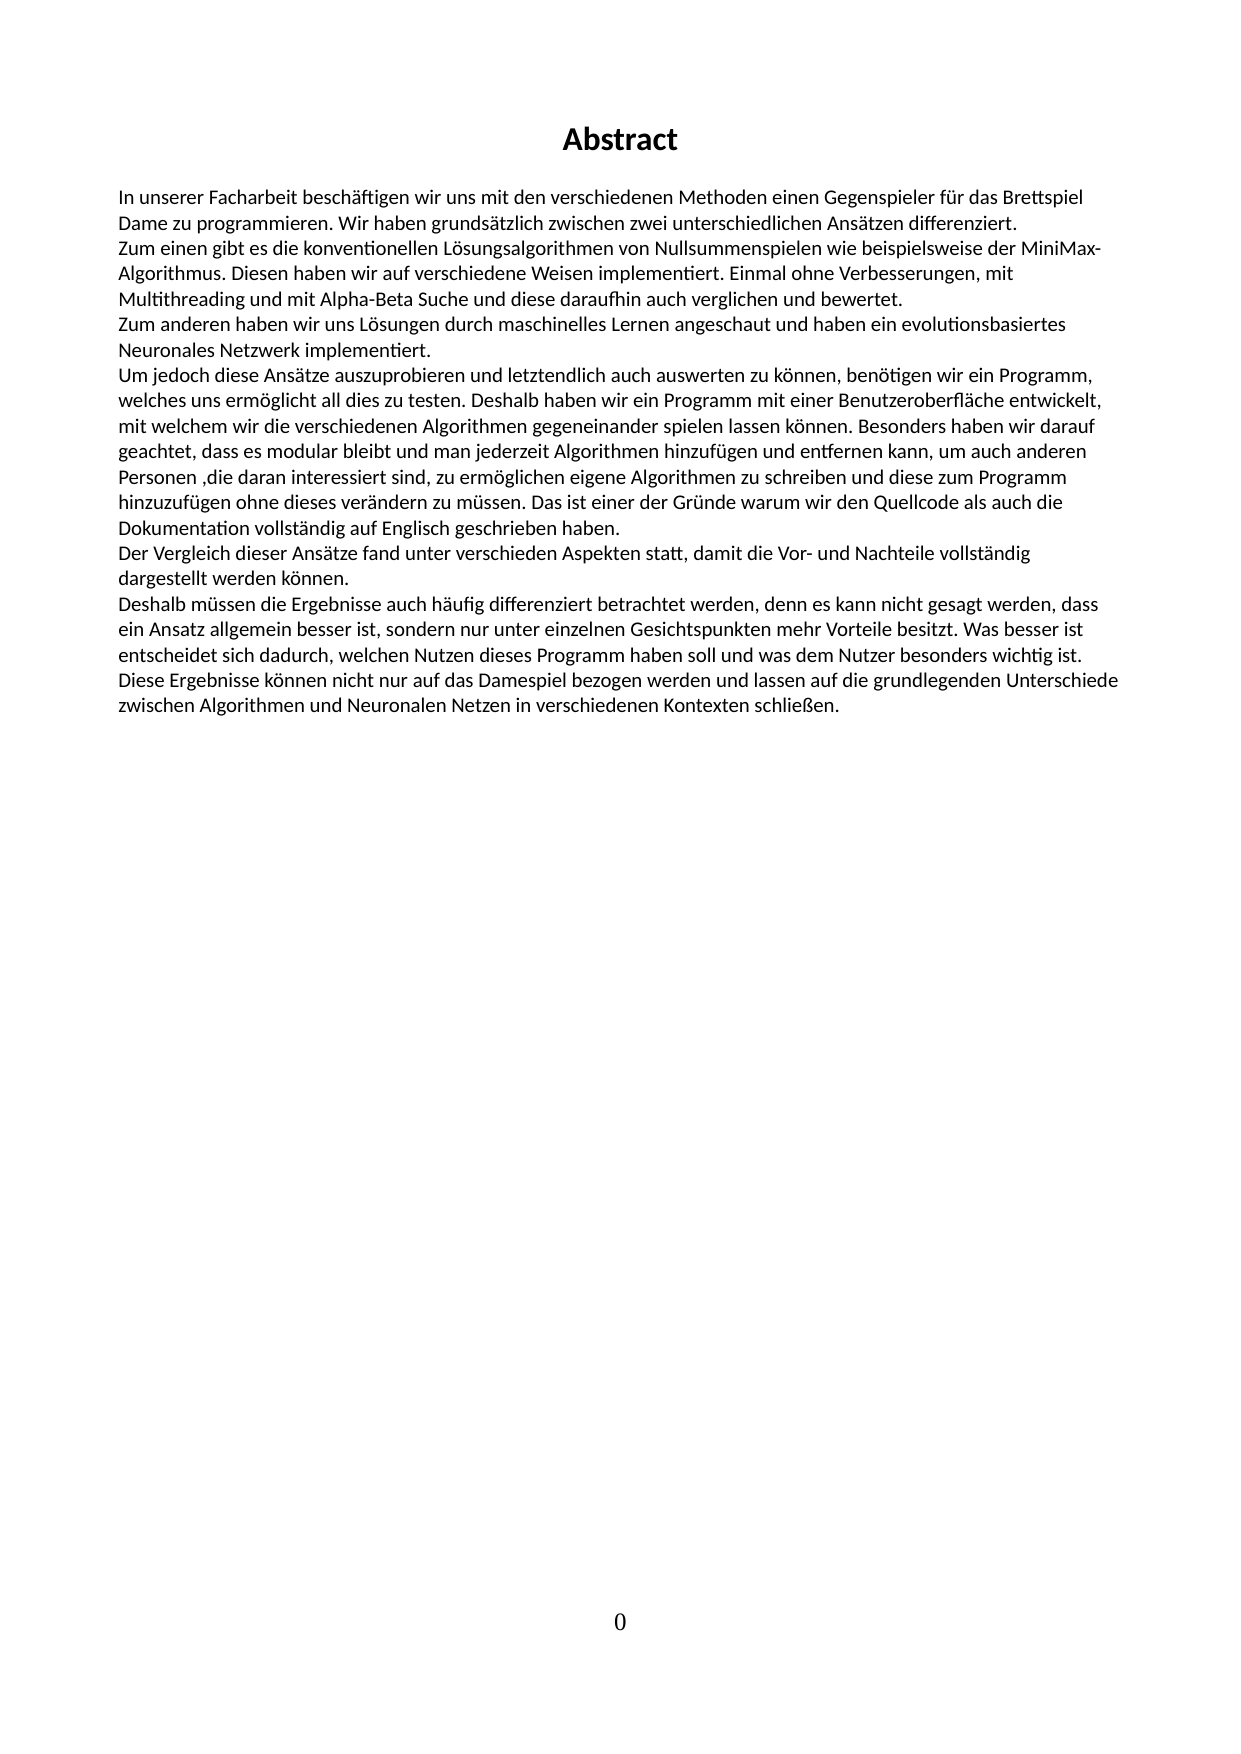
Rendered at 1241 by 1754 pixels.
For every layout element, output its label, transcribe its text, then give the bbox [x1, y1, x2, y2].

text Zum einen gibt es die konventionellen Lösungsalgorithmen von Nullsummenspielen wie beispielsweise der MiniMax- Algorithmus. Diesen haben wir auf verschiedene Weisen implementiert. Einmal ohne Verbesserungen, mit Multithreading und mit Alpha-Beta Suche und diese daraufhin auch verglichen und bewertet. [118, 235, 1122, 311]
text Abstract [118, 118, 1122, 159]
text Deshalb müssen die Ergebnisse auch häufig differenziert betrachtet werden, denn es kann nicht gesagt werden, dass ein Ansatz allgemein besser ist, sondern nur unter einzelnen Gesichtspunkten mehr Vorteile besitzt. Was besser ist entscheidet sich dadurch, welchen Nutzen dieses Programm haben soll und was dem Nutzer besonders wichtig ist. Diese Ergebnisse können nicht nur auf das Damespiel bezogen werden und lassen auf die grundlegenden Unterschiede zwischen Algorithmen und Neuronalen Netzen in verschiedenen Kontexten schließen. [118, 591, 1122, 718]
text Der Vergleich dieser Ansätze fand unter verschieden Aspekten statt, damit die Vor- und Nachteile vollständig dargestellt werden können. [118, 540, 1122, 591]
text In unserer Facharbeit beschäftigen wir uns mit den verschiedenen Methoden einen Gegenspieler für das Brettspiel Dame zu programmieren. Wir haben grundsätzlich zwischen zwei unterschiedlichen Ansätzen differenziert. [118, 184, 1122, 235]
text Um jedoch diese Ansätze auszuprobieren und letztendlich auch auswerten zu können, benötigen wir ein Programm, welches uns ermöglicht all dies zu testen. Deshalb haben wir ein Programm mit einer Benutzeroberfläche entwickelt, mit welchem wir die verschiedenen Algorithmen gegeneinander spielen lassen können. Besonders haben wir darauf geachtet, dass es modular bleibt und man jederzeit Algorithmen hinzufügen und entfernen kann, um auch anderen Personen ,die daran interessiert sind, zu ermöglichen eigene Algorithmen zu schreiben und diese zum Programm hinzuzufügen ohne dieses verändern zu müssen. Das ist einer der Gründe warum wir den Quellcode als auch die Dokumentation vollständig auf Englisch geschrieben haben. [118, 362, 1122, 540]
text Zum anderen haben wir uns Lösungen durch maschinelles Lernen angeschaut und haben ein evolutionsbasiertes Neuronales Netzwerk implementiert. [118, 311, 1122, 362]
